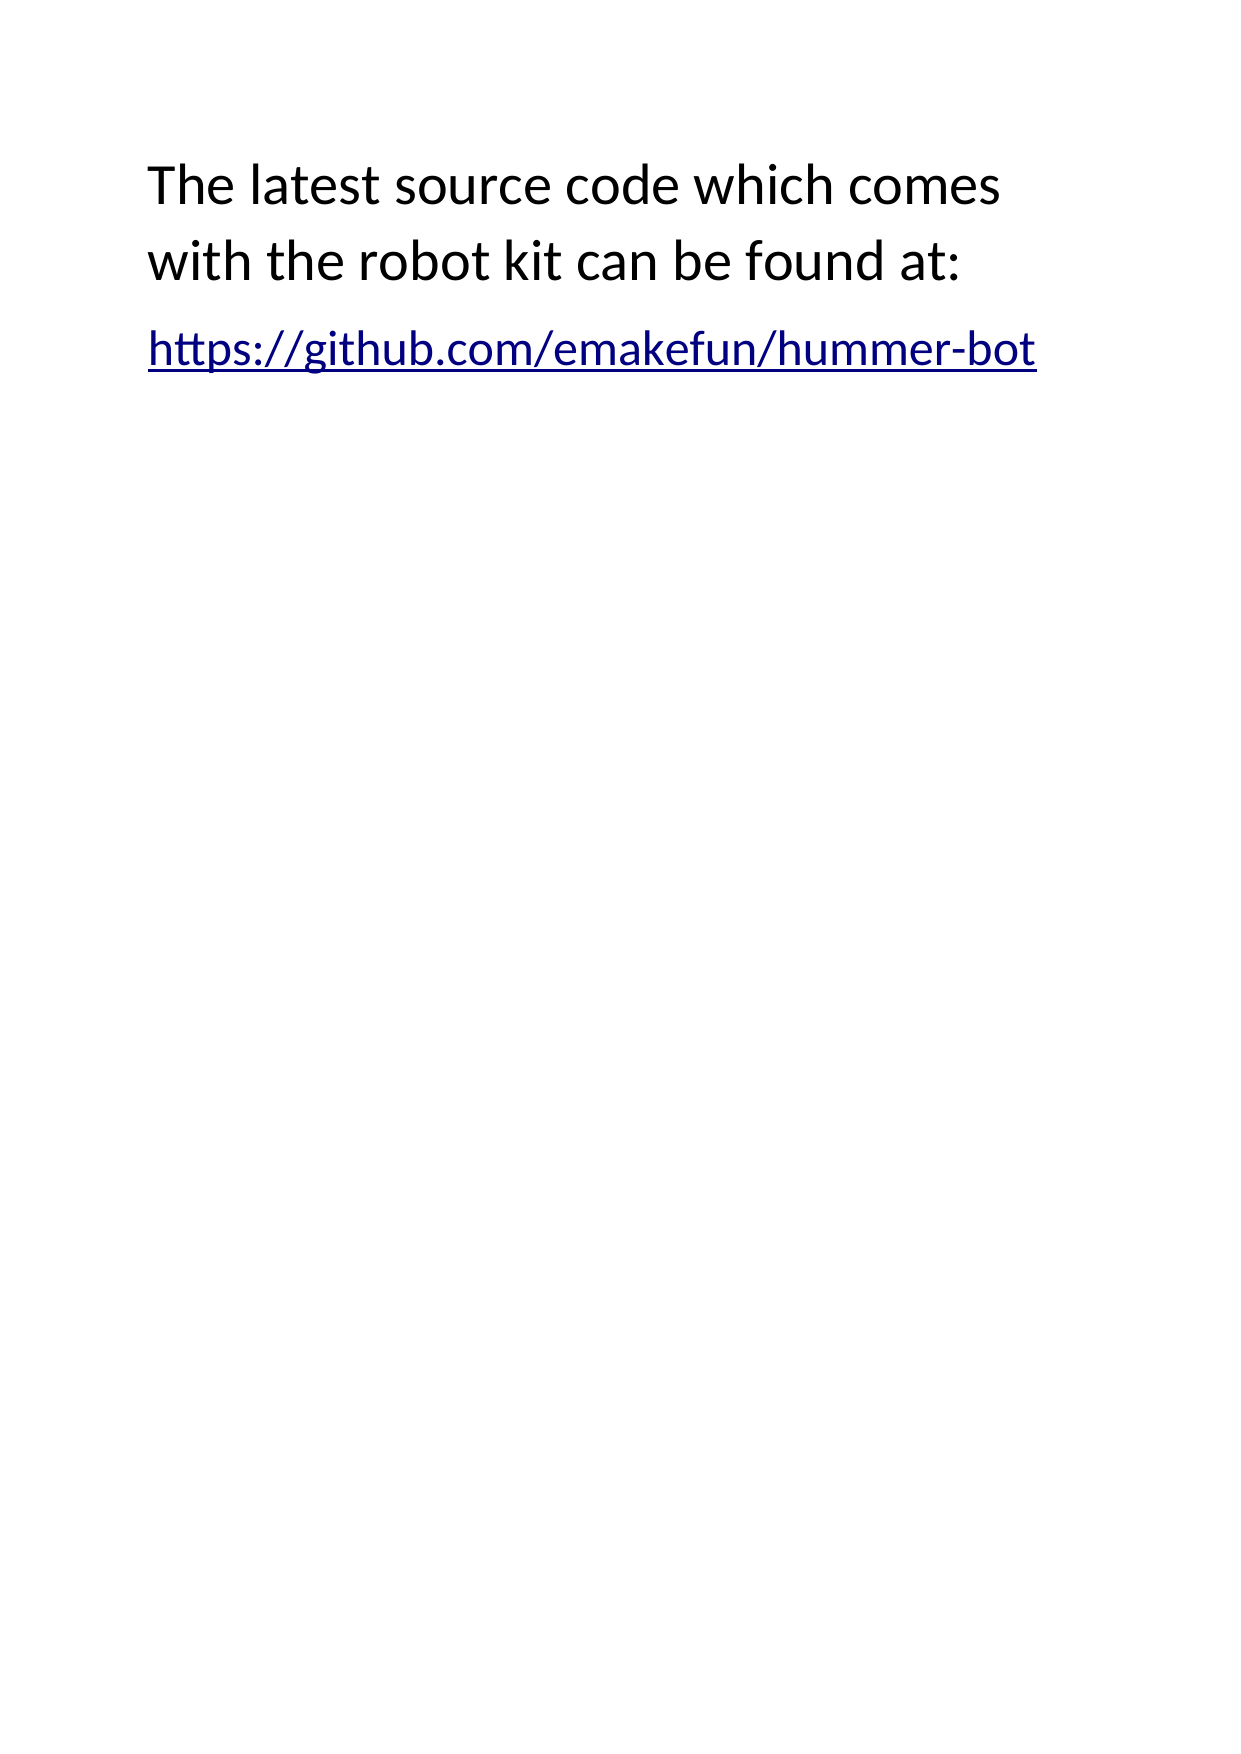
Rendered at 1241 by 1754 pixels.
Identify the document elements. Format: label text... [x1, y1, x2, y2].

text The latest source code which comes with the robot kit can be found at: [148, 148, 1093, 295]
text https://github.com/emakefun/hummer-bot [148, 317, 1093, 378]
